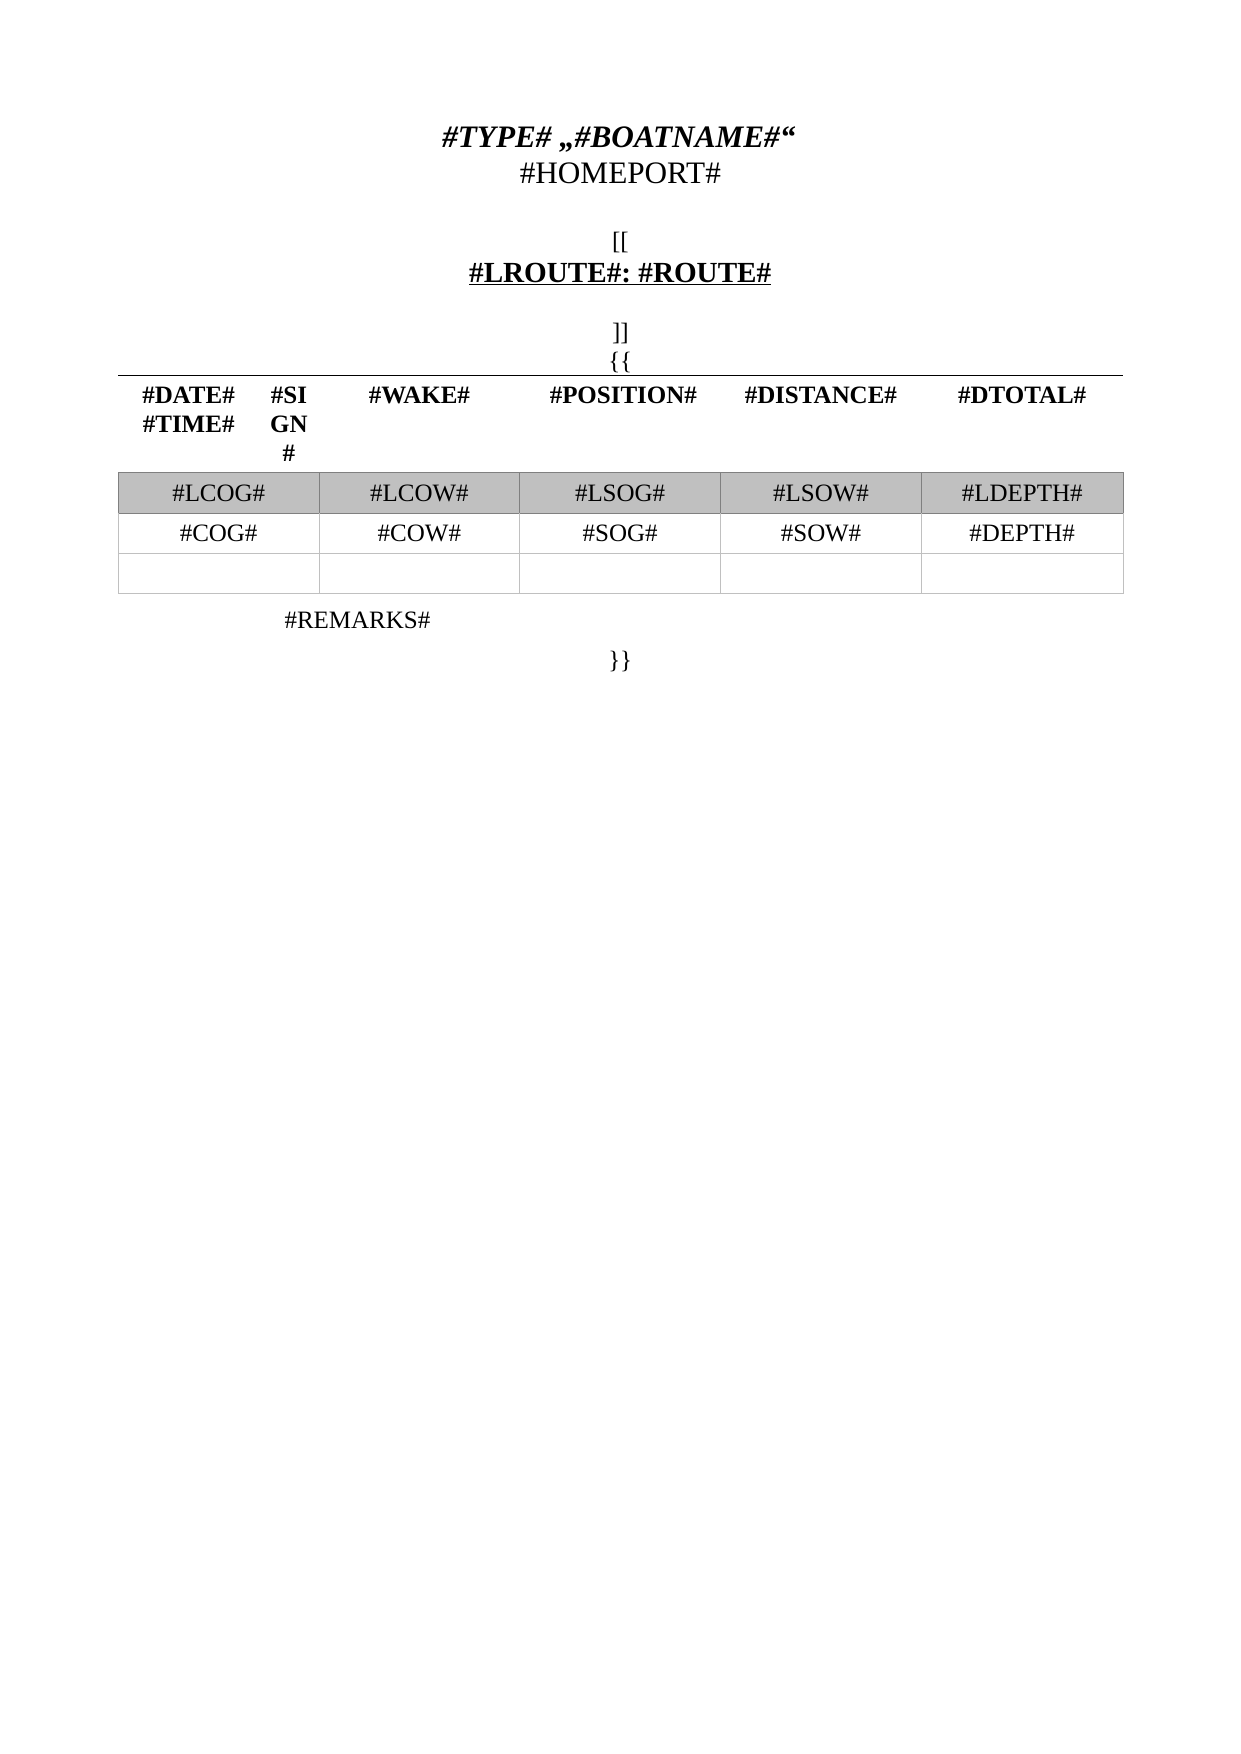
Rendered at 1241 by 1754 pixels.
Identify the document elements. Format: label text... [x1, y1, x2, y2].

text ]] [118, 317, 1122, 346]
table_header #REMARKS# [279, 599, 993, 639]
table_cell #SOW# [721, 514, 921, 553]
table_cell #LSOG# [520, 473, 720, 513]
text [[ [118, 226, 1122, 255]
table_cell #LCOG# [119, 473, 319, 513]
text {{ [118, 346, 1122, 374]
text }} [118, 645, 1122, 674]
text #TYPE# „#BOATNAME#“ #HOMEPORT# [118, 118, 1122, 190]
table_header #DATE# #TIME# [118, 376, 259, 472]
table_cell #SOG# [520, 514, 720, 553]
table_cell [119, 554, 319, 593]
table_cell #LDEPTH# [922, 473, 1123, 513]
table_header [124, 599, 279, 639]
table_cell #COW# [320, 514, 519, 553]
table_header #DTOTAL# [921, 376, 1123, 472]
table_cell [721, 554, 921, 593]
table_cell #DEPTH# [922, 514, 1123, 553]
table_header #SIGN# [259, 376, 319, 472]
table_cell #COG# [119, 514, 319, 553]
table_cell #LSOW# [721, 473, 921, 513]
table_header #POSITION# [520, 376, 720, 472]
table_header #DISTANCE# [720, 376, 921, 472]
table_cell [320, 554, 519, 593]
table_cell [520, 554, 720, 593]
table_header [993, 599, 1117, 639]
table_cell #LCOW# [320, 473, 519, 513]
table_header #WAKE# [319, 376, 519, 472]
text #LROUTE#: #ROUTE# [118, 255, 1122, 288]
table_cell [118, 594, 1123, 645]
table_cell [922, 554, 1123, 593]
